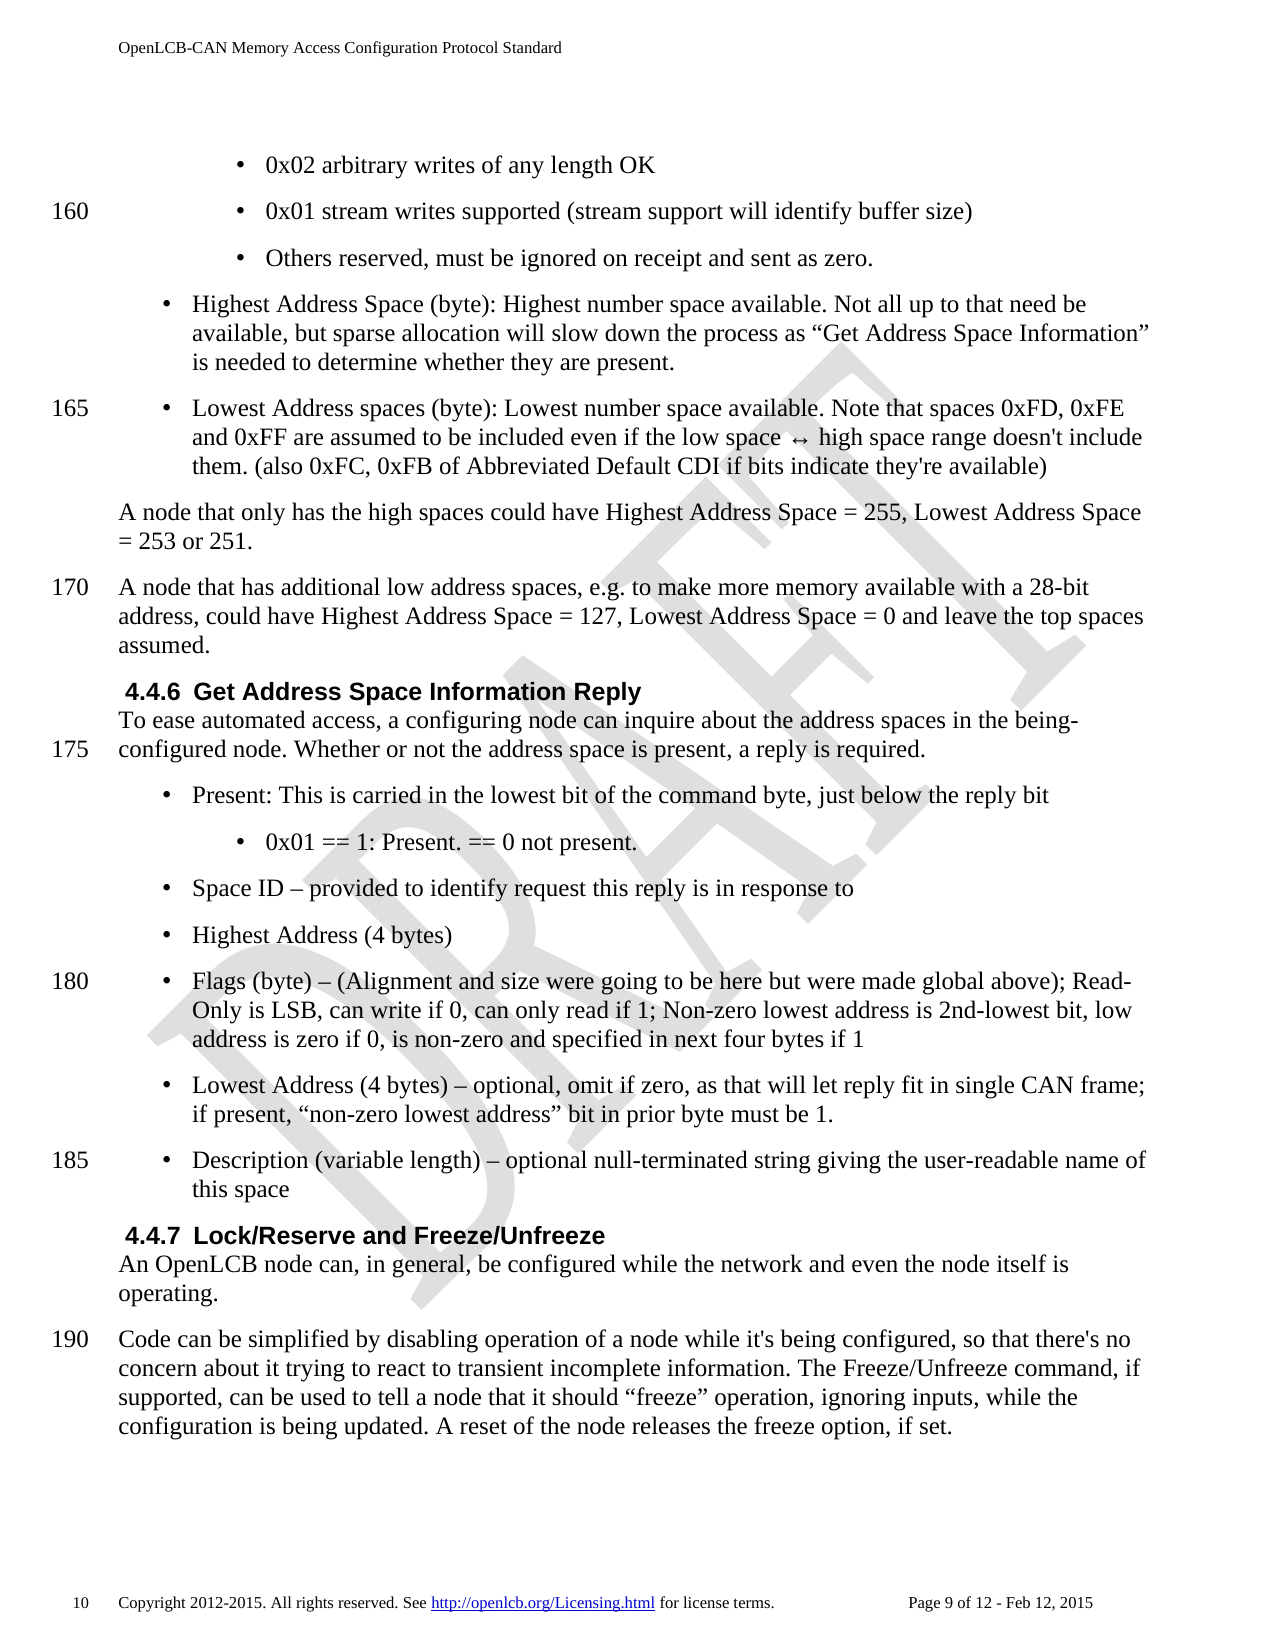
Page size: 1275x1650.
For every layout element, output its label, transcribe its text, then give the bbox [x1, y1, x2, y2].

text A node that has additional low address spaces, e.g. to make more memory available with a 28-bit address, could have Highest Address Space = 127, Lowest Address Space = 0 and leave the top spaces assumed. [118, 572, 712, 659]
subtitle Get Address Space Information Reply [791, 676, 1023, 705]
text An OpenLCB node can, in general, be configured while the network and even the node itself is operating. [118, 1249, 422, 1307]
list Present: This is carried in the lowest bit of the command byte, just below the reply bit [708, 780, 862, 809]
list Space ID – provided to identify request this reply is in response to [515, 873, 658, 902]
subtitle Lock/Reserve and Freeze/Unfreeze [485, 1221, 1157, 1249]
list Space ID – provided to identify request this reply is in response to [162, 873, 358, 902]
list 0x02 arbitrary writes of any length OK [236, 150, 1157, 179]
list 0x01 == 1: Present. == 0 not present. [877, 827, 1157, 856]
list Lowest Address (4 bytes) – optional, omit if zero, as that will let reply fit in single CAN frame; if present, “non-zero lowest address” bit in prior byte must be 1. [460, 1070, 576, 1128]
list Highest Address (4 bytes) [162, 920, 404, 948]
text A node that only has the high spaces could have Highest Address Space = 255, Lowest Address Space = 253 or 251. [666, 497, 909, 555]
text Code can be simplified by disabling operation of a node while it's being configured, so that there's no concern about it trying to react to transient incomplete information. The Freeze/Unfreeze command, if supported, can be used to tell a node that it should “freeze” operation, ignoring inputs, while the configuration is being updated. A reset of the node releases the freeze option, if set. [118, 1324, 1157, 1439]
text To ease automated access, a configuring node can inquire about the address spaces in the being-configured node. Whether or not the address space is present, a reply is required. [118, 705, 562, 763]
subtitle Get Address Space Information Reply [555, 676, 758, 705]
list Lowest Address spaces (byte): Lowest number space available. Note that spaces 0xFD, 0xFE and 0xFF are assumed to be included even if the low space ↔ high space range doesn't include them. (also 0xFC, 0xFB of Abbreviated Default CDI if bits indicate they're available) [810, 393, 1157, 479]
list 0x01 == 1: Present. == 0 not present. [627, 827, 675, 856]
list 0x01 == 1: Present. == 0 not present. [364, 828, 458, 856]
text A node that has additional low address spaces, e.g. to make more memory available with a 28-bit address, could have Highest Address Space = 127, Lowest Address Space = 0 and leave the top spaces assumed. [668, 572, 1013, 659]
text To ease automated access, a configuring node can inquire about the address spaces in the being-configured node. Whether or not the address space is present, a reply is required. [598, 705, 816, 763]
list 0x01 stream writes supported (stream support will identify buffer size) [236, 196, 1157, 225]
list Highest Address Space (byte): Highest number space available. Not all up to that need be available, but sparse allocation will slow down the process as “Get Address Space Information” is needed to determine whether they are present. [162, 289, 1157, 376]
text A node that only has the high spaces could have Highest Address Space = 255, Lowest Address Space = 253 or 251. [118, 497, 684, 555]
list Description (variable length) – optional null-terminated string giving the user-readable name of this space [507, 1145, 1157, 1203]
list Flags (byte) – (Alignment and size were going to be here but were made global above); Read-Only is LSB, can write if 0, can only read if 1; Non-zero lowest address is 2nd-lowest bit, low address is zero if 0, is non-zero and specified in next four bytes if 1 [579, 966, 714, 1016]
list 0x01 == 1: Present. == 0 not present. [778, 827, 876, 856]
text A node that has additional low address spaces, e.g. to make more memory available with a 28-bit address, could have Highest Address Space = 127, Lowest Address Space = 0 and leave the top spaces assumed. [969, 572, 1157, 659]
list 0x01 == 1: Present. == 0 not present. [474, 827, 626, 856]
text An OpenLCB node can, in general, be configured while the network and even the node itself is operating. [426, 1249, 1157, 1307]
list 0x01 == 1: Present. == 0 not present. [686, 827, 762, 856]
list Space ID – provided to identify request this reply is in response to [663, 873, 805, 902]
list Flags (byte) – (Alignment and size were going to be here but were made global above); Read-Only is LSB, can write if 0, can only read if 1; Non-zero lowest address is 2nd-lowest bit, low address is zero if 0, is non-zero and specified in next four bytes if 1 [681, 966, 1157, 1052]
list Flags (byte) – (Alignment and size were going to be here but were made global above); Read-Only is LSB, can write if 0, can only read if 1; Non-zero lowest address is 2nd-lowest bit, low address is zero if 0, is non-zero and specified in next four bytes if 1 [496, 972, 677, 1052]
list Description (variable length) – optional null-terminated string giving the user-readable name of this space [162, 1145, 349, 1203]
subtitle Get Address Space Information Reply [118, 676, 522, 705]
list Present: This is carried in the lowest bit of the command byte, just below the reply bit [162, 780, 594, 809]
list Flags (byte) – (Alignment and size were going to be here but were made global above); Read-Only is LSB, can write if 0, can only read if 1; Non-zero lowest address is 2nd-lowest bit, low address is zero if 0, is non-zero and specified in next four bytes if 1 [206, 977, 399, 1052]
subtitle Lock/Reserve and Freeze/Unfreeze [118, 1221, 395, 1249]
list Lowest Address (4 bytes) – optional, omit if zero, as that will let reply fit in single CAN frame; if present, “non-zero lowest address” bit in prior byte must be 1. [259, 1070, 463, 1128]
list Description (variable length) – optional null-terminated string giving the user-readable name of this space [334, 1145, 487, 1203]
text To ease automated access, a configuring node can inquire about the address spaces in the being-configured node. Whether or not the address space is present, a reply is required. [801, 705, 1157, 763]
list Lowest Address (4 bytes) – optional, omit if zero, as that will let reply fit in single CAN frame; if present, “non-zero lowest address” bit in prior byte must be 1. [162, 1070, 274, 1128]
subtitle Get Address Space Information Reply [1028, 676, 1157, 705]
list 0x01 == 1: Present. == 0 not present. [236, 827, 354, 856]
list Lowest Address (4 bytes) – optional, omit if zero, as that will let reply fit in single CAN frame; if present, “non-zero lowest address” bit in prior byte must be 1. [570, 1070, 1157, 1128]
list Present: This is carried in the lowest bit of the command byte, just below the reply bit [876, 780, 1157, 809]
list Highest Address (4 bytes) [535, 920, 690, 948]
list Highest Address (4 bytes) [692, 920, 1157, 948]
list Highest Address (4 bytes) [420, 920, 508, 948]
list Space ID – provided to identify request this reply is in response to [831, 873, 1157, 902]
list Lowest Address spaces (byte): Lowest number space available. Note that spaces 0xFD, 0xFE and 0xFF are assumed to be included even if the low space ↔ high space range doesn't include them. (also 0xFC, 0xFB of Abbreviated Default CDI if bits indicate they're available) [162, 393, 788, 479]
list Present: This is carried in the lowest bit of the command byte, just below the reply bit [594, 780, 694, 809]
list Flags (byte) – (Alignment and size were going to be here but were made global above); Read-Only is LSB, can write if 0, can only read if 1; Non-zero lowest address is 2nd-lowest bit, low address is zero if 0, is non-zero and specified in next four bytes if 1 [345, 966, 508, 1052]
subtitle Lock/Reserve and Freeze/Unfreeze [410, 1221, 473, 1249]
text A node that only has the high spaces could have Highest Address Space = 255, Lowest Address Space = 253 or 251. [894, 497, 1157, 555]
list Others reserved, must be ignored on receipt and sent as zero. [236, 243, 1157, 272]
list Space ID – provided to identify request this reply is in response to [373, 873, 499, 902]
